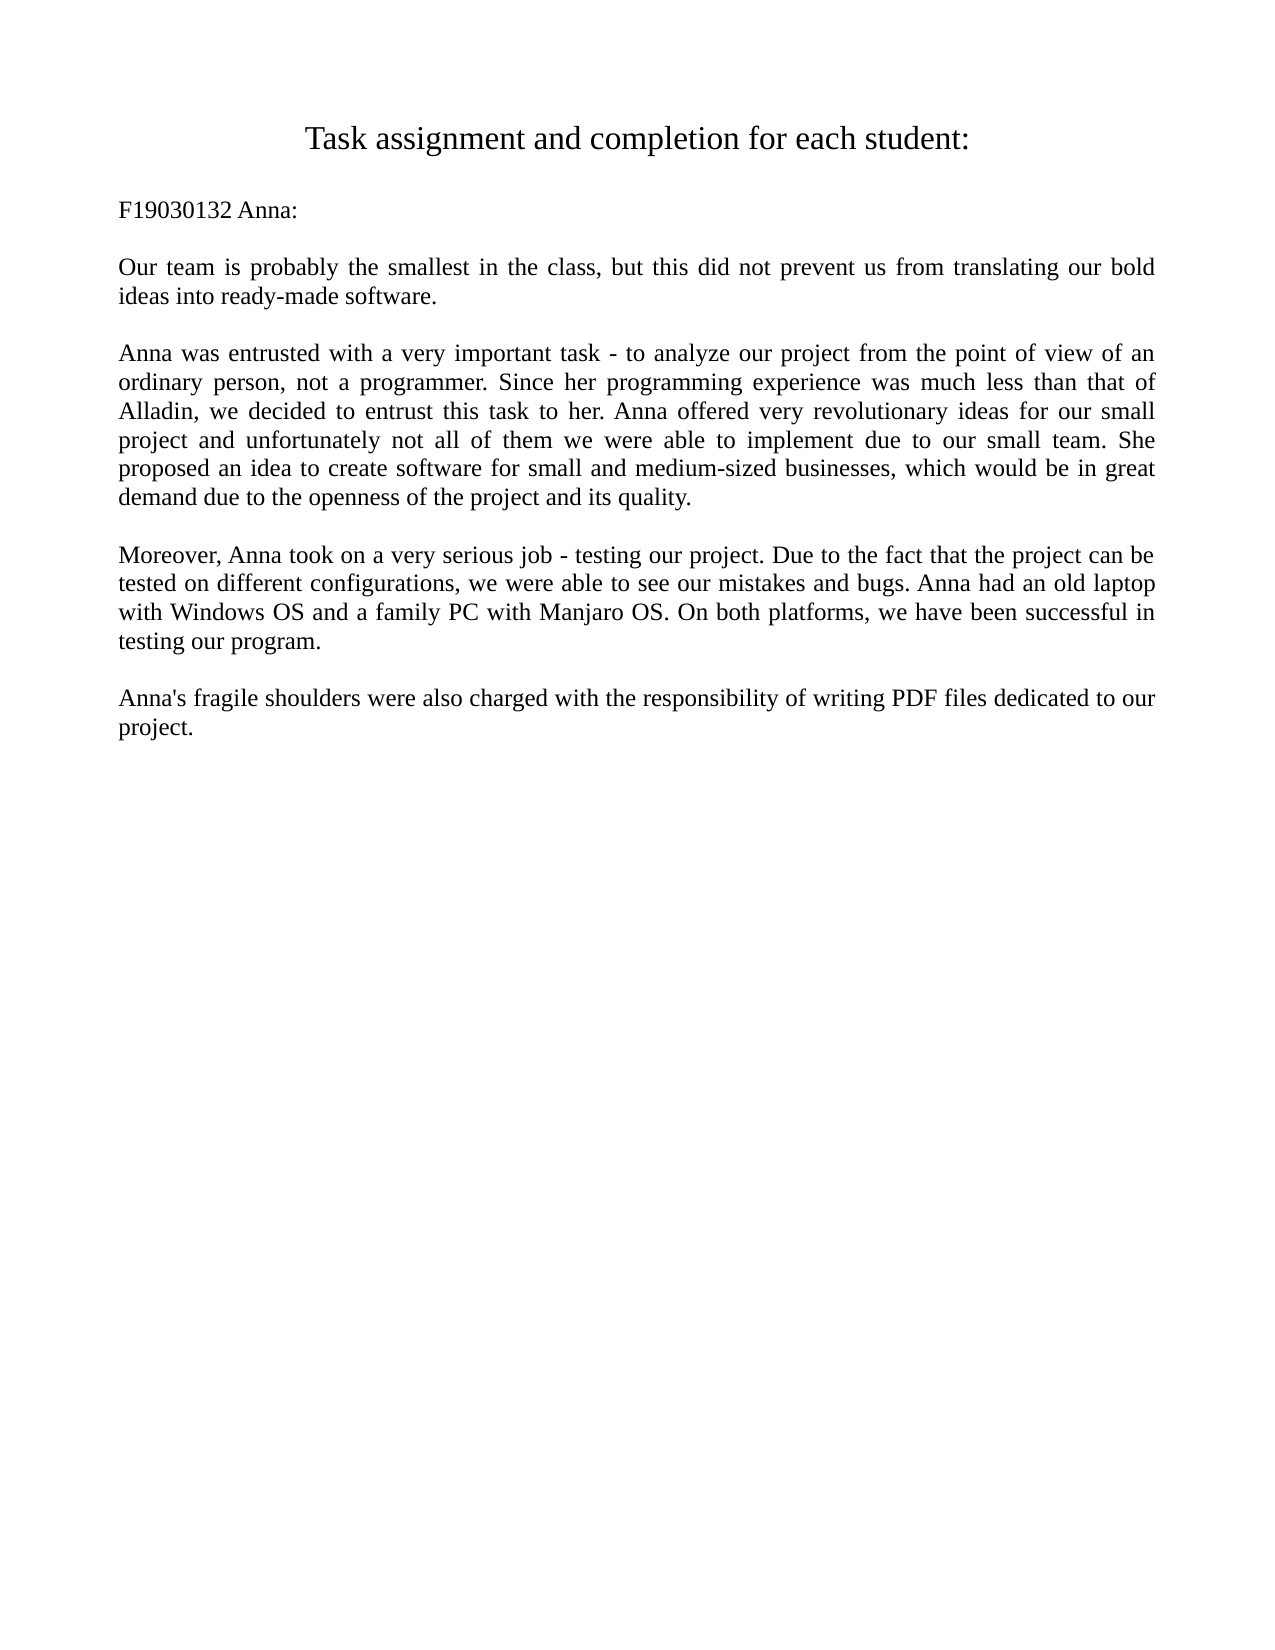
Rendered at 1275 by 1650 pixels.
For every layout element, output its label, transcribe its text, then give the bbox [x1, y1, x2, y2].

text Our team is probably the smallest in the class, but this did not prevent us from translating our bold ideas into ready-made software. [118, 252, 1157, 310]
text Task assignment and completion for each student: [118, 118, 1157, 156]
text Moreover, Anna took on a very serious job - testing our project. Due to the fact that the project can be tested on different configurations, we were able to see our mistakes and bugs. Anna had an old laptop with Windows OS and a family PC with Manjaro OS. On both platforms, we have been successful in testing our program. [118, 540, 1157, 655]
text F19030132 Anna: [118, 195, 1157, 223]
text Anna's fragile shoulders were also charged with the responsibility of writing PDF files dedicated to our project. [118, 683, 1157, 741]
text Anna was entrusted with a very important task - to analyze our project from the point of view of an ordinary person, not a programmer. Since her programming experience was much less than that of Alladin, we decided to entrust this task to her. Anna offered very revolutionary ideas for our small project and unfortunately not all of them we were able to implement due to our small team. She proposed an idea to create software for small and medium-sized businesses, which would be in great demand due to the openness of the project and its quality. [118, 338, 1157, 511]
